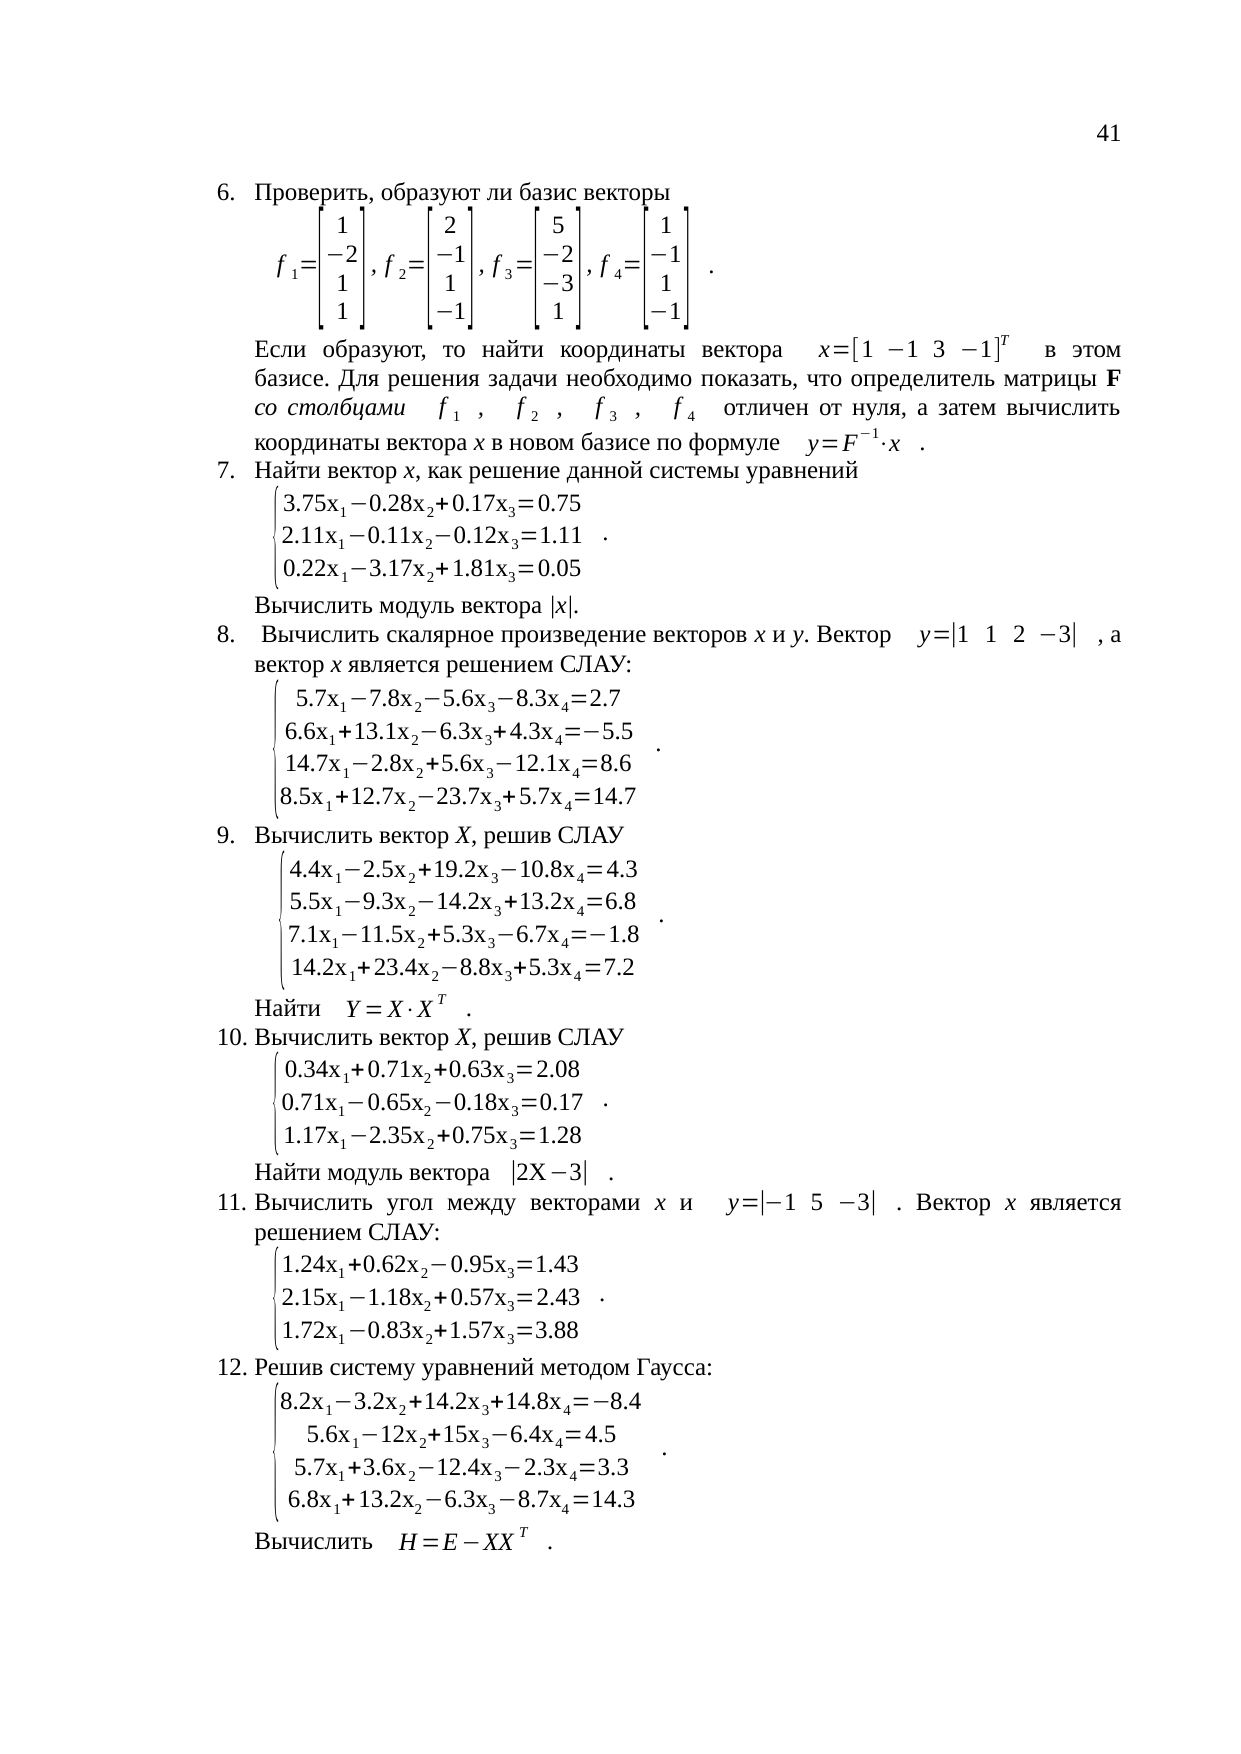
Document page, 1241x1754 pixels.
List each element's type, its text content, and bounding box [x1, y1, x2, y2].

list Найти модуль вектора. [217, 1157, 1121, 1187]
list . [217, 678, 1121, 820]
list Вычислить . [217, 1523, 1121, 1555]
list Вычислить модуль вектора |x|. [217, 591, 1121, 619]
list Если образуют, то найти координаты вектора в этом базисе. Для решения задачи необходимо показать, что определитель матрицы F со столбцами , , , отличен от нуля, а затем вычислить координаты вектора x в новом базисе по формуле . [217, 331, 1121, 456]
list Вычислить вектор X, решив СЛАУ [217, 820, 1121, 849]
list Проверить, образуют ли базис векторы [217, 177, 1121, 206]
list . [217, 849, 1121, 991]
list Вычислить угол между векторами x и . Вектор x является решением СЛАУ: [217, 1187, 1121, 1246]
list Вычислить вектор X, решив СЛАУ [217, 1022, 1121, 1051]
list . [217, 484, 1121, 591]
list . [217, 1246, 1121, 1352]
list . [217, 206, 1121, 331]
list Найти . [217, 991, 1121, 1022]
list Вычислить скалярное произведение векторов x и y. Вектор , а вектор x является решением СЛАУ: [217, 619, 1121, 678]
list . [217, 1051, 1121, 1157]
list . [217, 1381, 1121, 1523]
list Решив систему уравнений методом Гаусса: [217, 1352, 1121, 1381]
list Найти вектор x, как решение данной системы уравнений [217, 456, 1121, 484]
